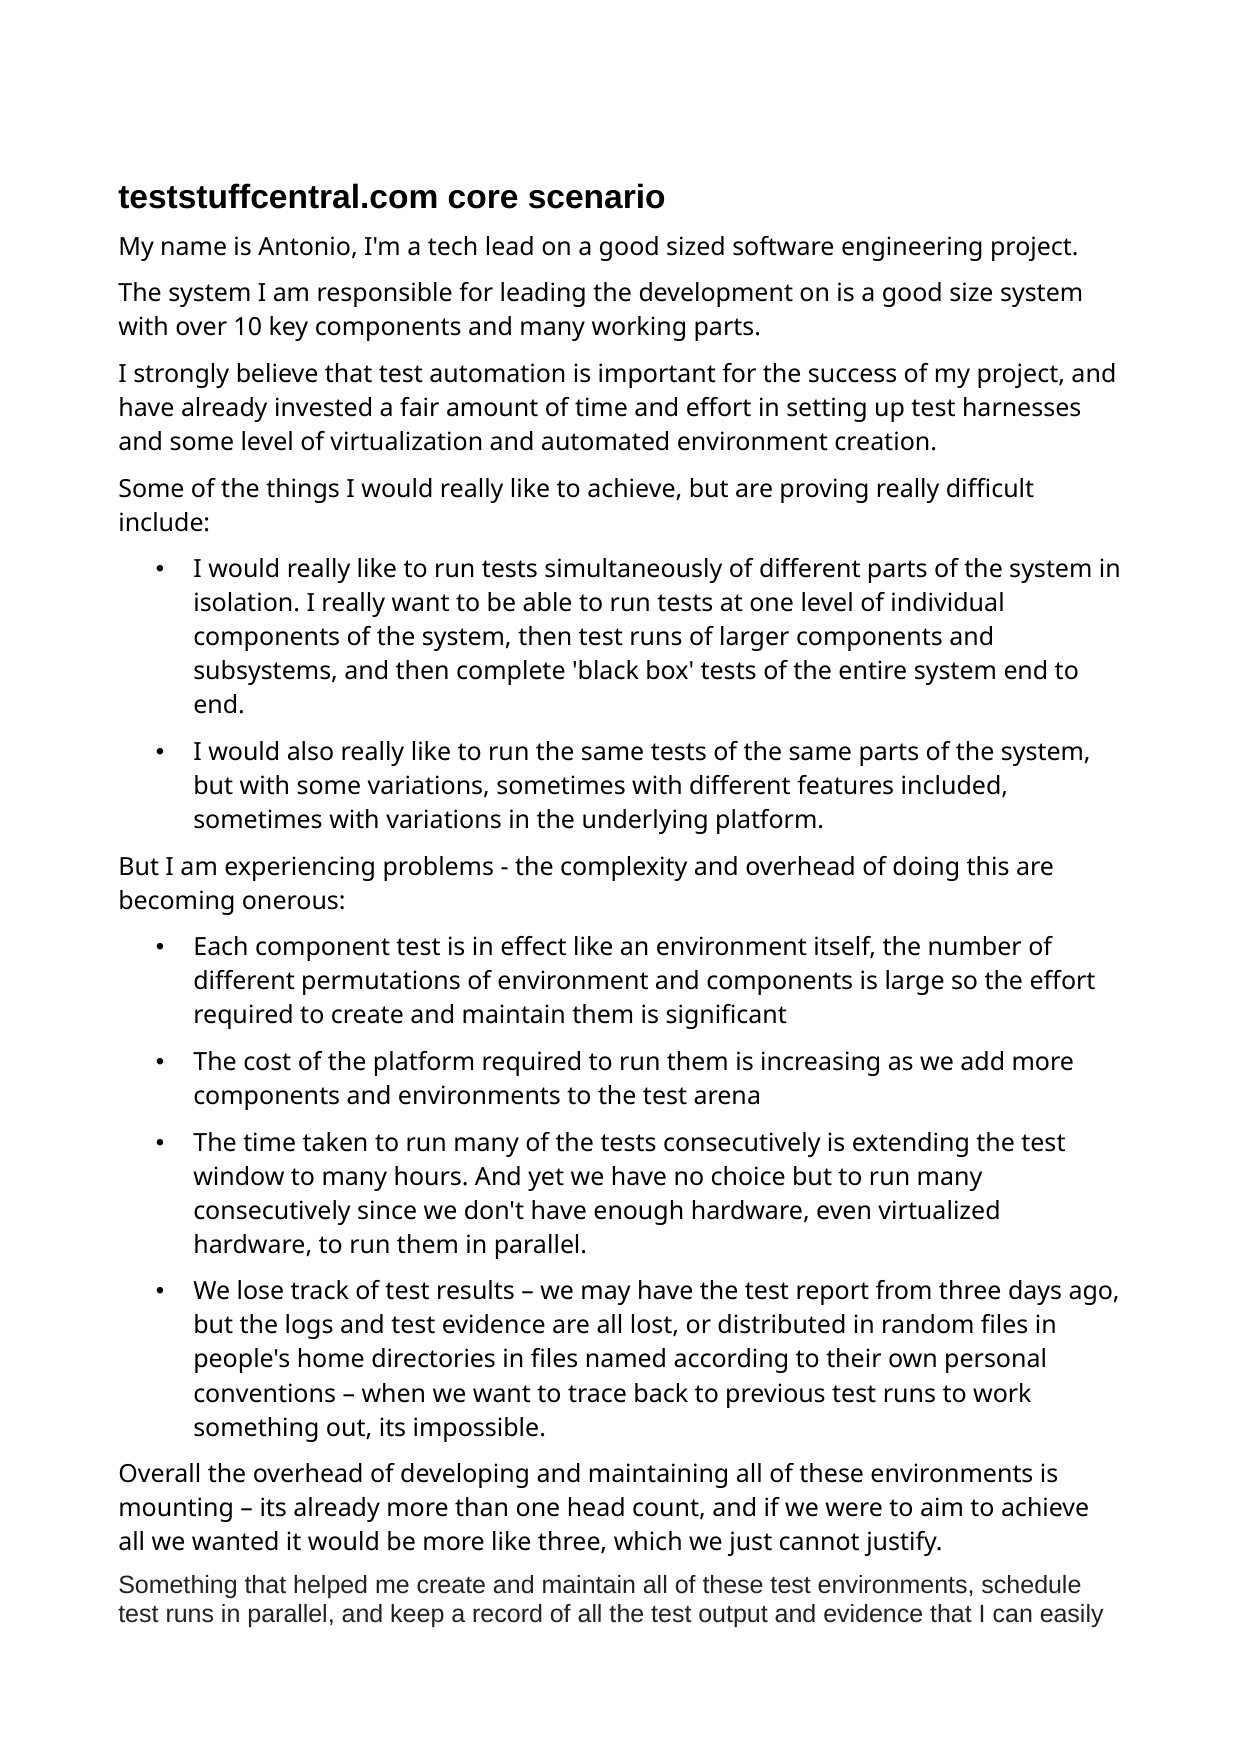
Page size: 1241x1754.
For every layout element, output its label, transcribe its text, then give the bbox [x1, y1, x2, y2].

text The system I am responsible for leading the development on is a good size system with over 10 key components and many working parts. [118, 275, 1122, 343]
list I would really like to run tests simultaneously of different parts of the system in isolation. I really want to be able to run tests at one level of individual components of the system, then test runs of larger components and subsystems, and then complete 'black box' tests of the entire system end to end. [156, 551, 1122, 721]
list The time taken to run many of the tests consecutively is extending the test window to many hours. And yet we have no choice but to run many consecutively since we don't have enough hardware, even virtualized hardware, to run them in parallel. [156, 1124, 1122, 1261]
list We lose track of test results – we may have the test report from three days ago, but the logs and test evidence are all lost, or distributed in random files in people's home directories in files named according to their own personal conventions – when we want to trace back to previous test runs to work something out, its impossible. [156, 1273, 1122, 1443]
text Something that helped me create and maintain all of these test environments, schedule test runs in parallel, and keep a record of all the test output and evidence that I can easily [118, 1571, 1122, 1628]
text But I am experiencing problems - the complexity and overhead of doing this are becoming onerous: [118, 848, 1122, 916]
list I would also really like to run the same tests of the same parts of the system, but with some variations, sometimes with different features included, sometimes with variations in the underlying platform. [156, 734, 1122, 836]
text I strongly believe that test automation is important for the success of my project, and have already invested a fair amount of time and effort in setting up test harnesses and some level of virtualization and automated environment creation. [118, 356, 1122, 458]
subtitle teststuffcentral.com core scenario [118, 177, 1122, 216]
list The cost of the platform required to run them is increasing as we add more components and environments to the test arena [156, 1044, 1122, 1112]
list Each component test is in effect like an environment itself, the number of different permutations of environment and components is large so the effort required to create and maintain them is significant [156, 929, 1122, 1031]
text Some of the things I would really like to achieve, but are proving really difficult include: [118, 470, 1122, 538]
text Overall the overhead of developing and maintaining all of these environments is mounting – its already more than one head count, and if we were to aim to achieve all we wanted it would be more like three, which we just cannot justify. [118, 1456, 1122, 1558]
text My name is Antonio, I'm a tech lead on a good sized software engineering project. [118, 228, 1122, 262]
